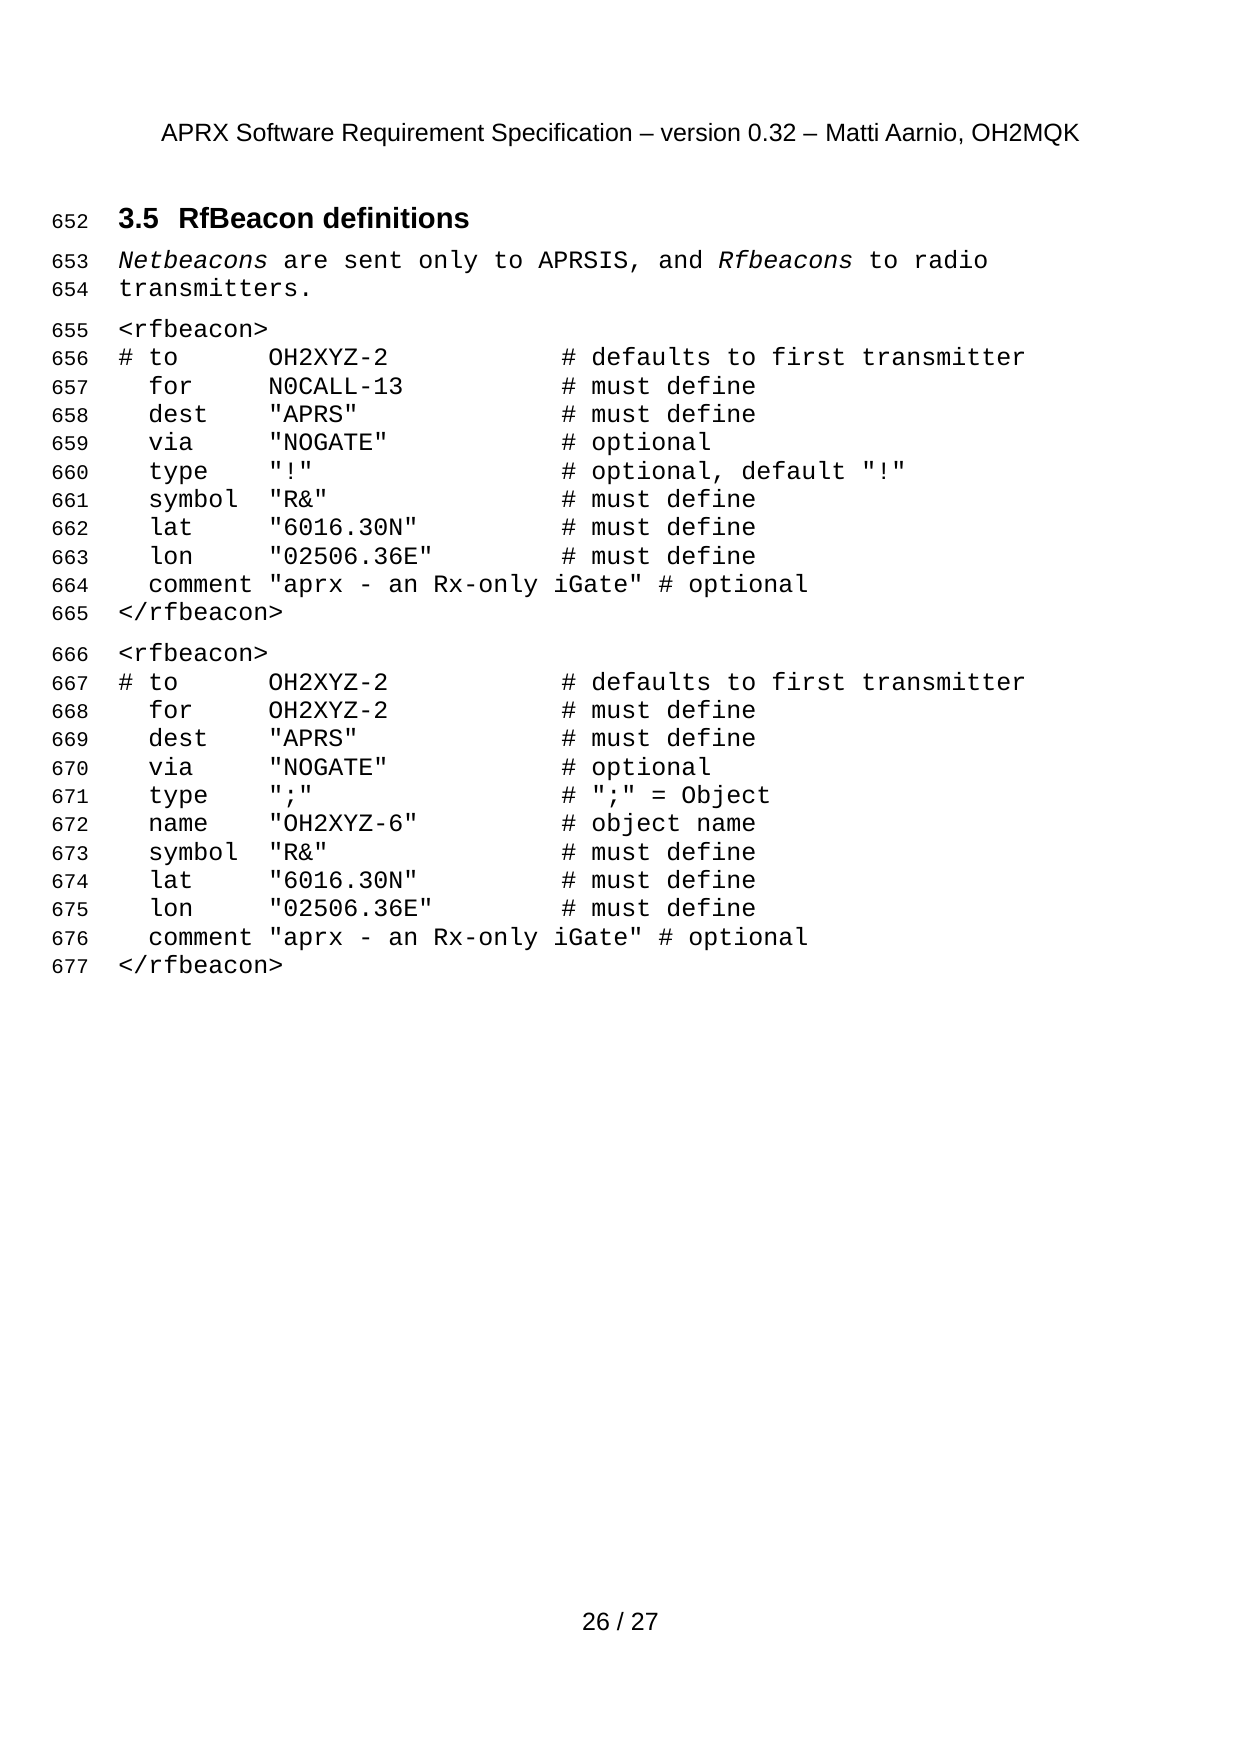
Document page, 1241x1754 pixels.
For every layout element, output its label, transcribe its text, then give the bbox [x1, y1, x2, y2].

text <rfbeacon> # to OH2XYZ-2 # defaults to first transmitter for N0CALL-13 # must define dest "APRS" # must define via "NOGATE" # optional type "!" # optional, default "!" symbol "R&" # must define lat "6016.30N" # must define lon "02506.36E" # must define comment "aprx - an Rx-only iGate" # optional </rfbeacon> [118, 317, 1122, 628]
text <rfbeacon> # to OH2XYZ-2 # defaults to first transmitter for OH2XYZ-2 # must define dest "APRS" # must define via "NOGATE" # optional type ";" # ";" = Object name "OH2XYZ-6" # object name symbol "R&" # must define lat "6016.30N" # must define lon "02506.36E" # must define comment "aprx - an Rx-only iGate" # optional </rfbeacon> [118, 641, 1122, 981]
subtitle RfBeacon definitions [118, 201, 1122, 235]
text Netbeacons are sent only to APRSIS, and Rfbeacons to radio transmitters. [118, 247, 1122, 304]
